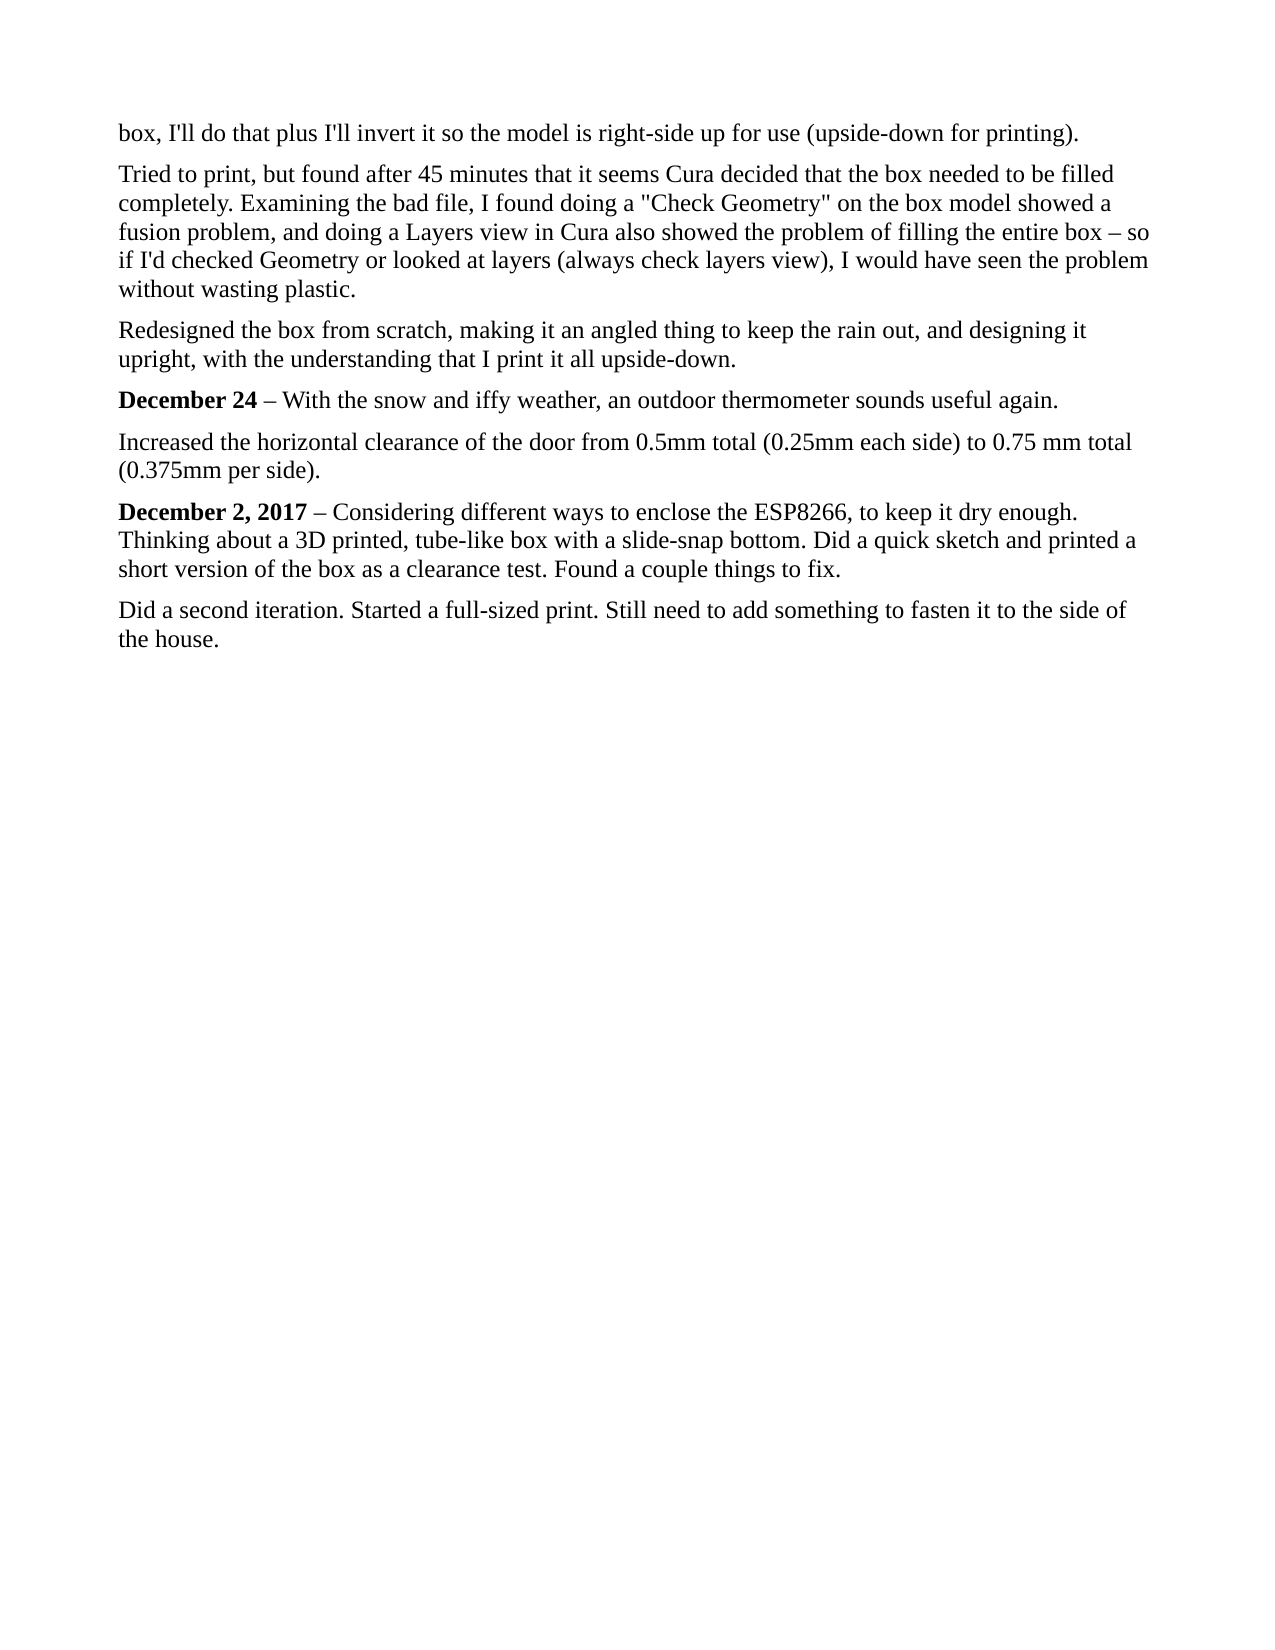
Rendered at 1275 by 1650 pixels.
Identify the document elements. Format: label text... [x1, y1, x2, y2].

text Tried to print, but found after 45 minutes that it seems Cura decided that the box needed to be filled completely. Examining the bad file, I found doing a "Check Geometry" on the box model showed a fusion problem, and doing a Layers view in Cura also showed the problem of filling the entire box – so if I'd checked Geometry or looked at layers (always check layers view), I would have seen the problem without wasting plastic. [118, 159, 1157, 303]
text December 24 – With the snow and iffy weather, an outdoor thermometer sounds useful again. [118, 386, 1157, 414]
text December 2, 2017 – Considering different ways to enclose the ESP8266, to keep it dry enough. Thinking about a 3D printed, tube-like box with a slide-snap bottom. Did a quick sketch and printed a short version of the box as a clearance test. Found a couple things to fix. [118, 497, 1157, 583]
text Did a second iteration. Started a full-sized print. Still need to add something to fasten it to the side of the house. [118, 596, 1157, 653]
text Redesigned the box from scratch, making it an angled thing to keep the rain out, and designing it upright, with the understanding that I print it all upside-down. [118, 316, 1157, 373]
text Increased the horizontal clearance of the door from 0.5mm total (0.25mm each side) to 0.75 mm total (0.375mm per side). [118, 427, 1157, 484]
text box, I'll do that plus I'll invert it so the model is right-side up for use (upside-down for printing). [118, 118, 1157, 147]
